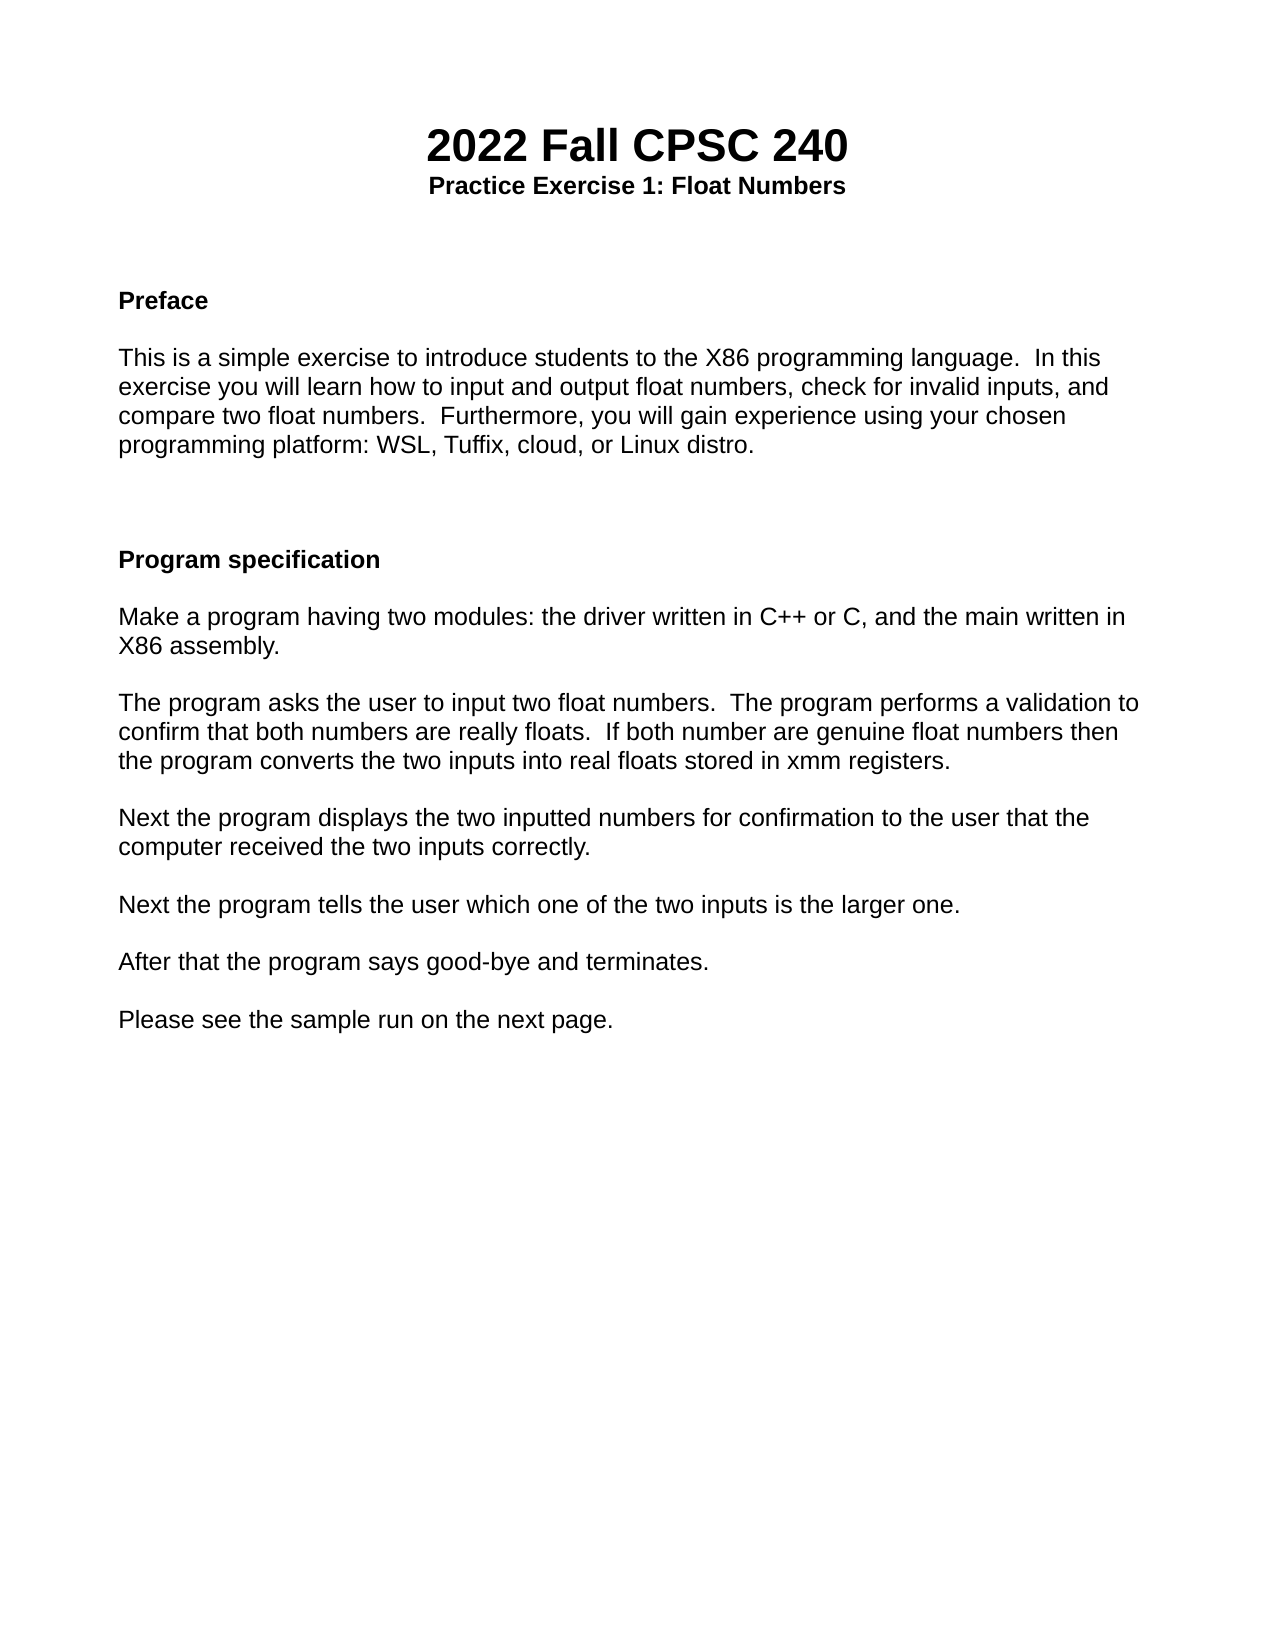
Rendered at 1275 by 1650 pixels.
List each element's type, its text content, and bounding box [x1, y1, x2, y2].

text Please see the sample run on the next page. [118, 1004, 1157, 1033]
text Program specification [118, 544, 1157, 573]
text Make a program having two modules: the driver written in C++ or C, and the main written in X86 assembly. [118, 602, 1157, 659]
text 2022 Fall CPSC 240 [118, 118, 1157, 171]
text Next the program displays the two inputted numbers for confirmation to the user that the computer received the two inputs correctly. [118, 803, 1157, 861]
text Practice Exercise 1: Float Numbers [118, 171, 1157, 199]
text Preface [118, 286, 1157, 314]
text After that the program says good-bye and terminates. [118, 947, 1157, 976]
text The program asks the user to input two float numbers. The program performs a validation to confirm that both numbers are really floats. If both number are genuine float numbers then the program converts the two inputs into real floats stored in xmm registers. [118, 688, 1157, 774]
text This is a simple exercise to introduce students to the X86 programming language. In this exercise you will learn how to input and output float numbers, check for invalid inputs, and compare two float numbers. Furthermore, you will gain experience using your chosen programming platform: WSL, Tuffix, cloud, or Linux distro. [118, 343, 1157, 458]
text Next the program tells the user which one of the two inputs is the larger one. [118, 889, 1157, 918]
